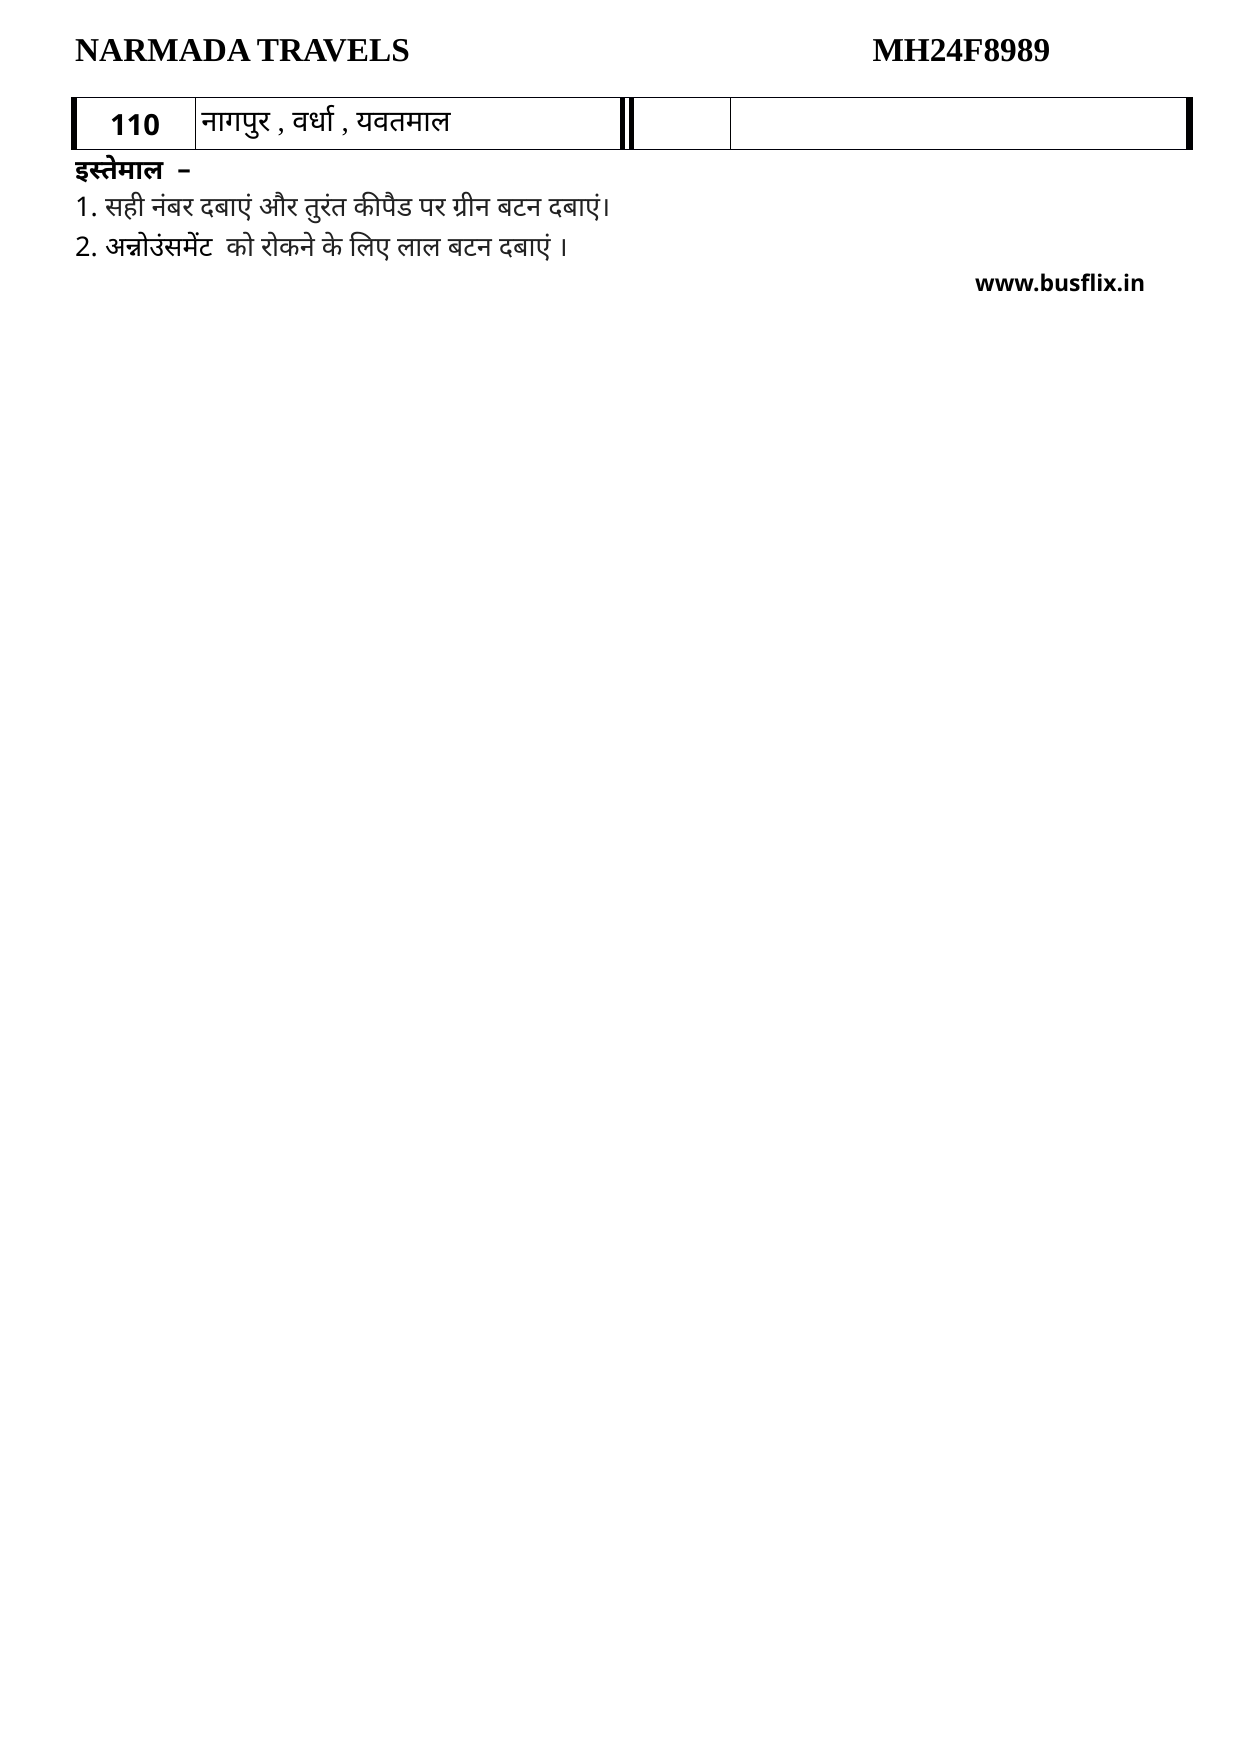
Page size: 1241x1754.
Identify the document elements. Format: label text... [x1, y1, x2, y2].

table_cell [731, 98, 1186, 149]
table_cell [634, 98, 730, 149]
text 1. सही नंबर दबाएं और तुरंत कीपैड पर ग्रीन बटन दबाएं। [75, 187, 1165, 227]
table_cell 110 [77, 98, 195, 149]
text इस्तेमाल – [75, 150, 1165, 187]
text 2. अन्नोउंसमेंट को रोकने के लिए लाल बटन दबाएं । [75, 227, 1165, 267]
text www.busflix.in [75, 267, 1165, 298]
table_cell नागपुर , वर्धा , यवतमाल [196, 98, 620, 149]
